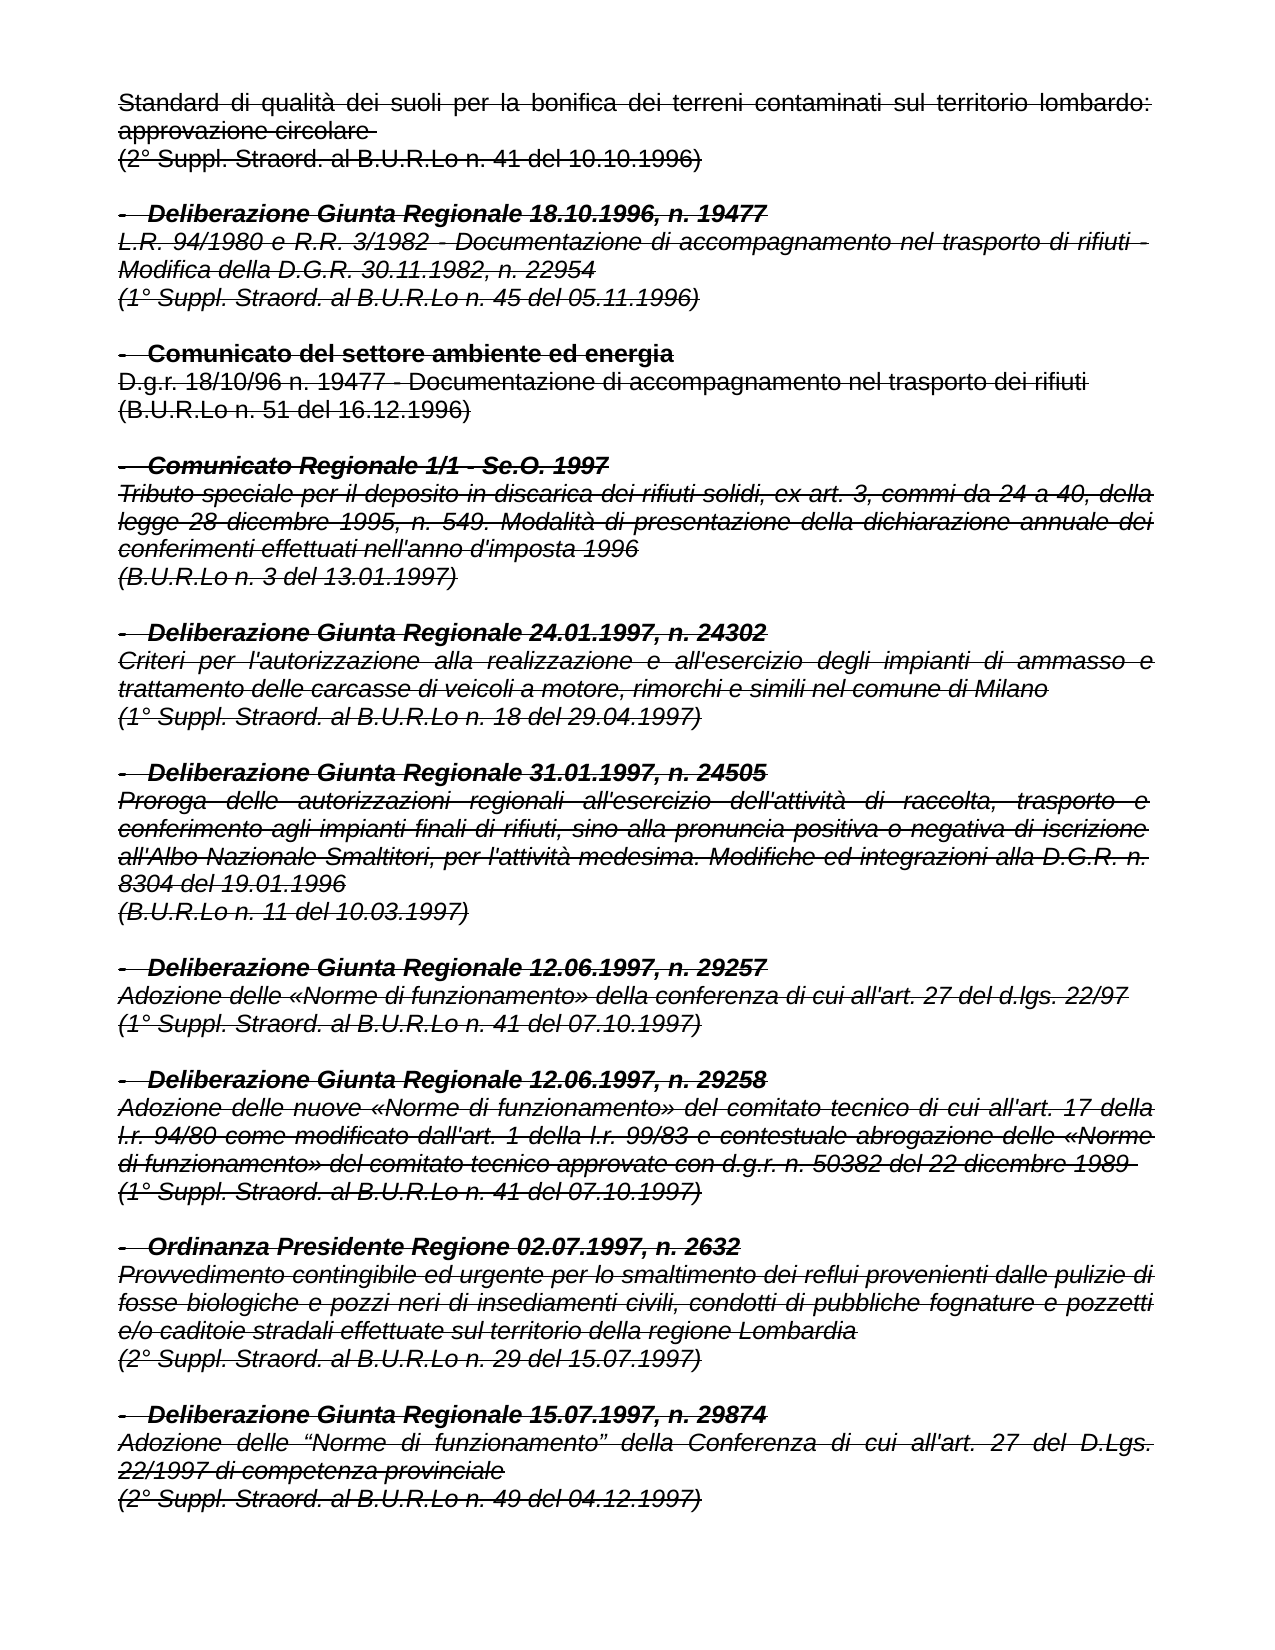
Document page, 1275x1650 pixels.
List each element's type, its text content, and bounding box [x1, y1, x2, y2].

text Provvedimento contingibile ed urgente per lo smaltimento dei reflui provenienti dalle pulizie di fosse biologiche e pozzi neri di insediamenti civili, condotti di pubbliche fognature e pozzetti e/o caditoie stradali effettuate sul territorio della regione Lombardia [118, 1261, 1157, 1345]
text Adozione delle “Norme di funzionamento” della Conferenza di cui all'art. 27 del D.Lgs. 22/1997 di competenza provinciale [118, 1428, 1157, 1484]
text (1° Suppl. Straord. al B.U.R.Lo n. 41 del 07.10.1997) [118, 1177, 1157, 1205]
text - Comunicato del settore ambiente ed energia [118, 340, 1152, 368]
text (1° Suppl. Straord. al B.U.R.Lo n. 18 del 29.04.1997) [118, 703, 1157, 731]
text - Deliberazione Giunta Regionale 15.07.1997, n. 29874 [118, 1401, 1152, 1428]
text (1° Suppl. Straord. al B.U.R.Lo n. 41 del 07.10.1997) [118, 1010, 1157, 1038]
text Adozione delle «Norme di funzionamento» della conferenza di cui all'art. 27 del d.lgs. 22/97 [118, 982, 1157, 1010]
text - Deliberazione Giunta Regionale 18.10.1996, n. 19477 [118, 200, 1152, 228]
text (1° Suppl. Straord. al B.U.R.Lo n. 45 del 05.11.1996) [118, 284, 1152, 312]
text Standard di qualità dei suoli per la bonifica dei terreni contaminati sul territorio lombardo: approvazione circolare [118, 105, 1152, 144]
text (B.U.R.Lo n. 3 del 13.01.1997) [118, 563, 1157, 591]
text - Deliberazione Giunta Regionale 31.01.1997, n. 24505 [118, 758, 1152, 786]
text - Deliberazione Giunta Regionale 24.01.1997, n. 24302 [118, 619, 1157, 647]
text Standard di qualità dei suoli per la bonifica dei terreni contaminati sul territorio lombardo: approvazione circolare [118, 88, 1152, 104]
text - Deliberazione Giunta Regionale 12.06.1997, n. 29258 [118, 1066, 1157, 1093]
text L.R. 94/1980 e R.R. 3/1982 - Documentazione di accompagnamento nel trasporto di rifiuti - Modifica della D.G.R. 30.11.1982, n. 22954 [118, 228, 1152, 284]
text (2° Suppl. Straord. al B.U.R.Lo n. 29 del 15.07.1997) [118, 1345, 1157, 1373]
text (2° Suppl. Straord. al B.U.R.Lo n. 41 del 10.10.1996) [118, 144, 1152, 172]
text (2° Suppl. Straord. al B.U.R.Lo n. 49 del 04.12.1997) [118, 1484, 1152, 1512]
text - Ordinanza Presidente Regione 02.07.1997, n. 2632 [118, 1233, 1157, 1261]
text Tributo speciale per il deposito in discarica dei rifiuti solidi, ex art. 3, commi da 24 a 40, della legge 28 dicembre 1995, n. 549. Modalità di presentazione della dichiarazione annuale dei conferimenti effettuati nell'anno d'imposta 1996 [118, 479, 1157, 563]
text Adozione delle nuove «Norme di funzionamento» del comitato tecnico di cui all'art. 17 della l.r. 94/80 come modificato dall'art. 1 della l.r. 99/83 e contestuale abrogazione delle «Norme di funzionamento» del comitato tecnico approvate con d.g.r. n. 50382 del 22 dicembre 1989 [118, 1093, 1157, 1177]
text - Deliberazione Giunta Regionale 12.06.1997, n. 29257 [118, 954, 1157, 982]
text D.g.r. 18/10/96 n. 19477 - Documentazione di accompagnamento nel trasporto dei rifiuti [118, 368, 1152, 396]
text Proroga delle autorizzazioni regionali all'esercizio dell'attività di raccolta, trasporto e conferimento agli impianti finali di rifiuti, sino alla pronuncia positiva o negativa di iscrizione all'Albo Nazionale Smaltitori, per l'attività medesima. Modifiche ed integrazioni alla D.G.R. n. 8304 del 19.01.1996 [118, 786, 1152, 898]
text (B.U.R.Lo n. 11 del 10.03.1997) [118, 898, 1152, 926]
text (B.U.R.Lo n. 51 del 16.12.1996) [118, 396, 1152, 423]
text - Comunicato Regionale 1/1 - Se.O. 1997 [118, 451, 1157, 479]
text Criteri per l'autorizzazione alla realizzazione e all'esercizio degli impianti di ammasso e trattamento delle carcasse di veicoli a motore, rimorchi e simili nel comune di Milano [118, 647, 1157, 703]
